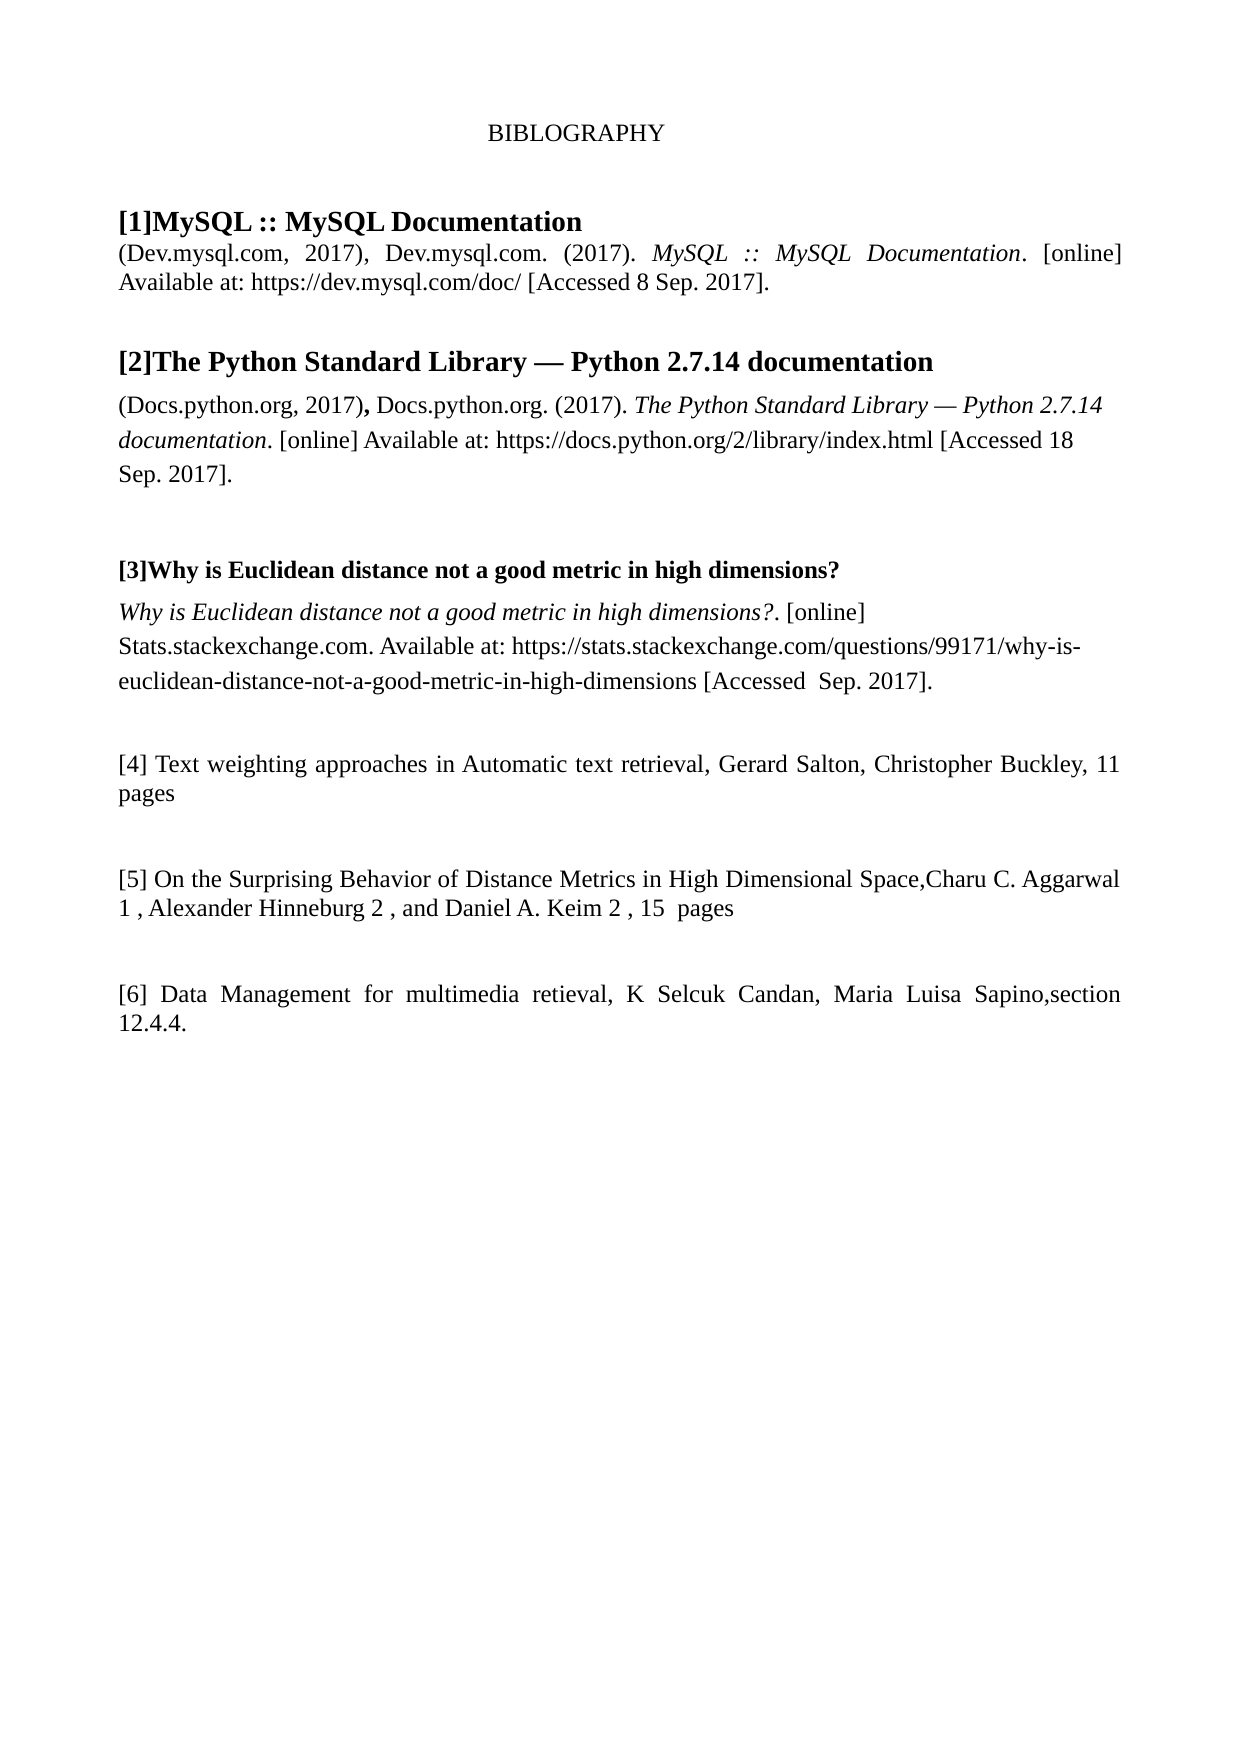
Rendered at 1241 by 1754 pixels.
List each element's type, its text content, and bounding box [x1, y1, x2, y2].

subtitle [2]The Python Standard Library — Python 2.7.14 documentation [118, 344, 1122, 378]
text [6] Data Management for multimedia retieval, K Selcuk Candan, Maria Luisa Sapino,section 12.4.4. [118, 979, 1122, 1037]
subtitle [3]Why is Euclidean distance not a good metric in high dimensions? [118, 556, 1122, 584]
text Why is Euclidean distance not a good metric in high dimensions?. [online] Stats.stackexchange.com. Available at: https://stats.stackexchange.com/questions/99171/why-is-euclidean-distance-not-a-good-metric-in-high-dimensions [Accessed Sep. 2017]. [118, 597, 1122, 694]
text [1]MySQL :: MySQL Documentation [118, 204, 1122, 238]
text BIBLOGRAPHY [118, 118, 1122, 147]
text [4] Text weighting approaches in Automatic text retrieval, Gerard Salton, Christopher Buckley, 11 pages [118, 749, 1122, 807]
text (Docs.python.org, 2017), Docs.python.org. (2017). The Python Standard Library — Python 2.7.14 documentation. [online] Available at: https://docs.python.org/2/library/index.html [Accessed 18 Sep. 2017]. [118, 391, 1122, 488]
text (Dev.mysql.com, 2017), Dev.mysql.com. (2017). MySQL :: MySQL Documentation. [online] Available at: https://dev.mysql.com/doc/ [Accessed 8 Sep. 2017]. [118, 238, 1122, 295]
text [5] On the Surprising Behavior of Distance Metrics in High Dimensional Space,Charu C. Aggarwal 1 , Alexander Hinneburg 2 , and Daniel A. Keim 2 , 15 pages [118, 864, 1122, 922]
